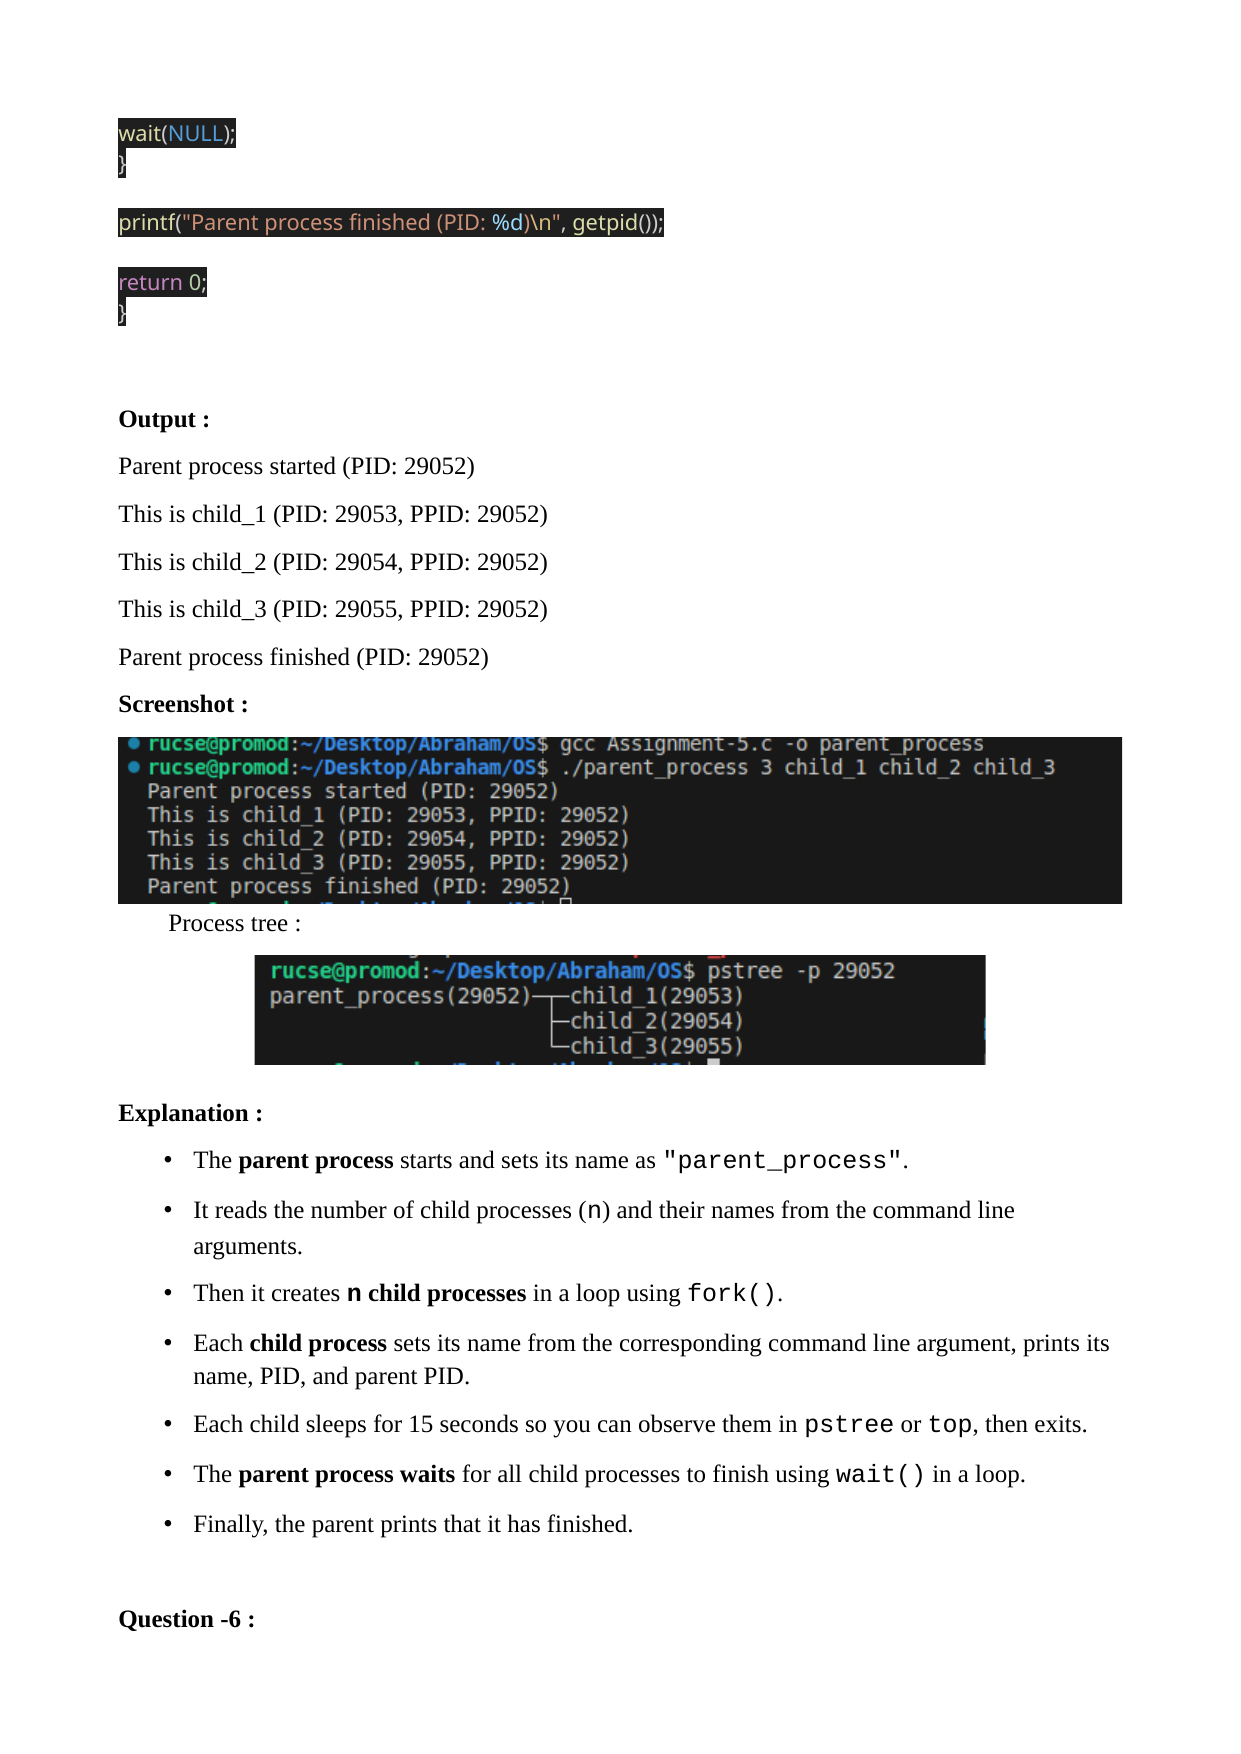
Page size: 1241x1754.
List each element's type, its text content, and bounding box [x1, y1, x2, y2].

text This is child_1 (PID: 29053, PPID: 29052) [118, 499, 1122, 528]
text return 0; [118, 267, 1122, 297]
text } [118, 148, 1122, 178]
list Then it creates n child processes in a loop using fork(). [164, 1278, 1122, 1309]
list The parent process waits for all child processes to finish using wait() in a loop. [164, 1459, 1122, 1490]
text Question -6 : [118, 1604, 1122, 1633]
text Parent process started (PID: 29052) [118, 451, 1122, 480]
list Each child sleeps for 15 seconds so you can observe them in pstree or top, then exits. [164, 1409, 1122, 1440]
text This is child_2 (PID: 29054, PPID: 29052) [118, 547, 1122, 575]
picture [118, 737, 1123, 904]
text } [118, 297, 1122, 326]
text Output : [118, 404, 1122, 433]
list Finally, the parent prints that it has finished. [164, 1509, 1122, 1538]
text Explanation : [118, 1098, 1122, 1127]
text Screenshot : [118, 689, 1122, 718]
list The parent process starts and sets its name as "parent_process". [164, 1146, 1122, 1176]
text Parent process finished (PID: 29052) [118, 642, 1122, 671]
picture [254, 955, 986, 1065]
list It reads the number of child processes (n) and their names from the command line arguments. [164, 1196, 1122, 1259]
text printf("Parent process finished (PID: %d)\n", getpid()); [118, 207, 1122, 237]
text wait(NULL); [118, 118, 1122, 148]
text Process tree : [118, 904, 1122, 936]
list Each child process sets its name from the corresponding command line argument, prints its name, PID, and parent PID. [164, 1328, 1122, 1390]
text This is child_3 (PID: 29055, PPID: 29052) [118, 594, 1122, 623]
